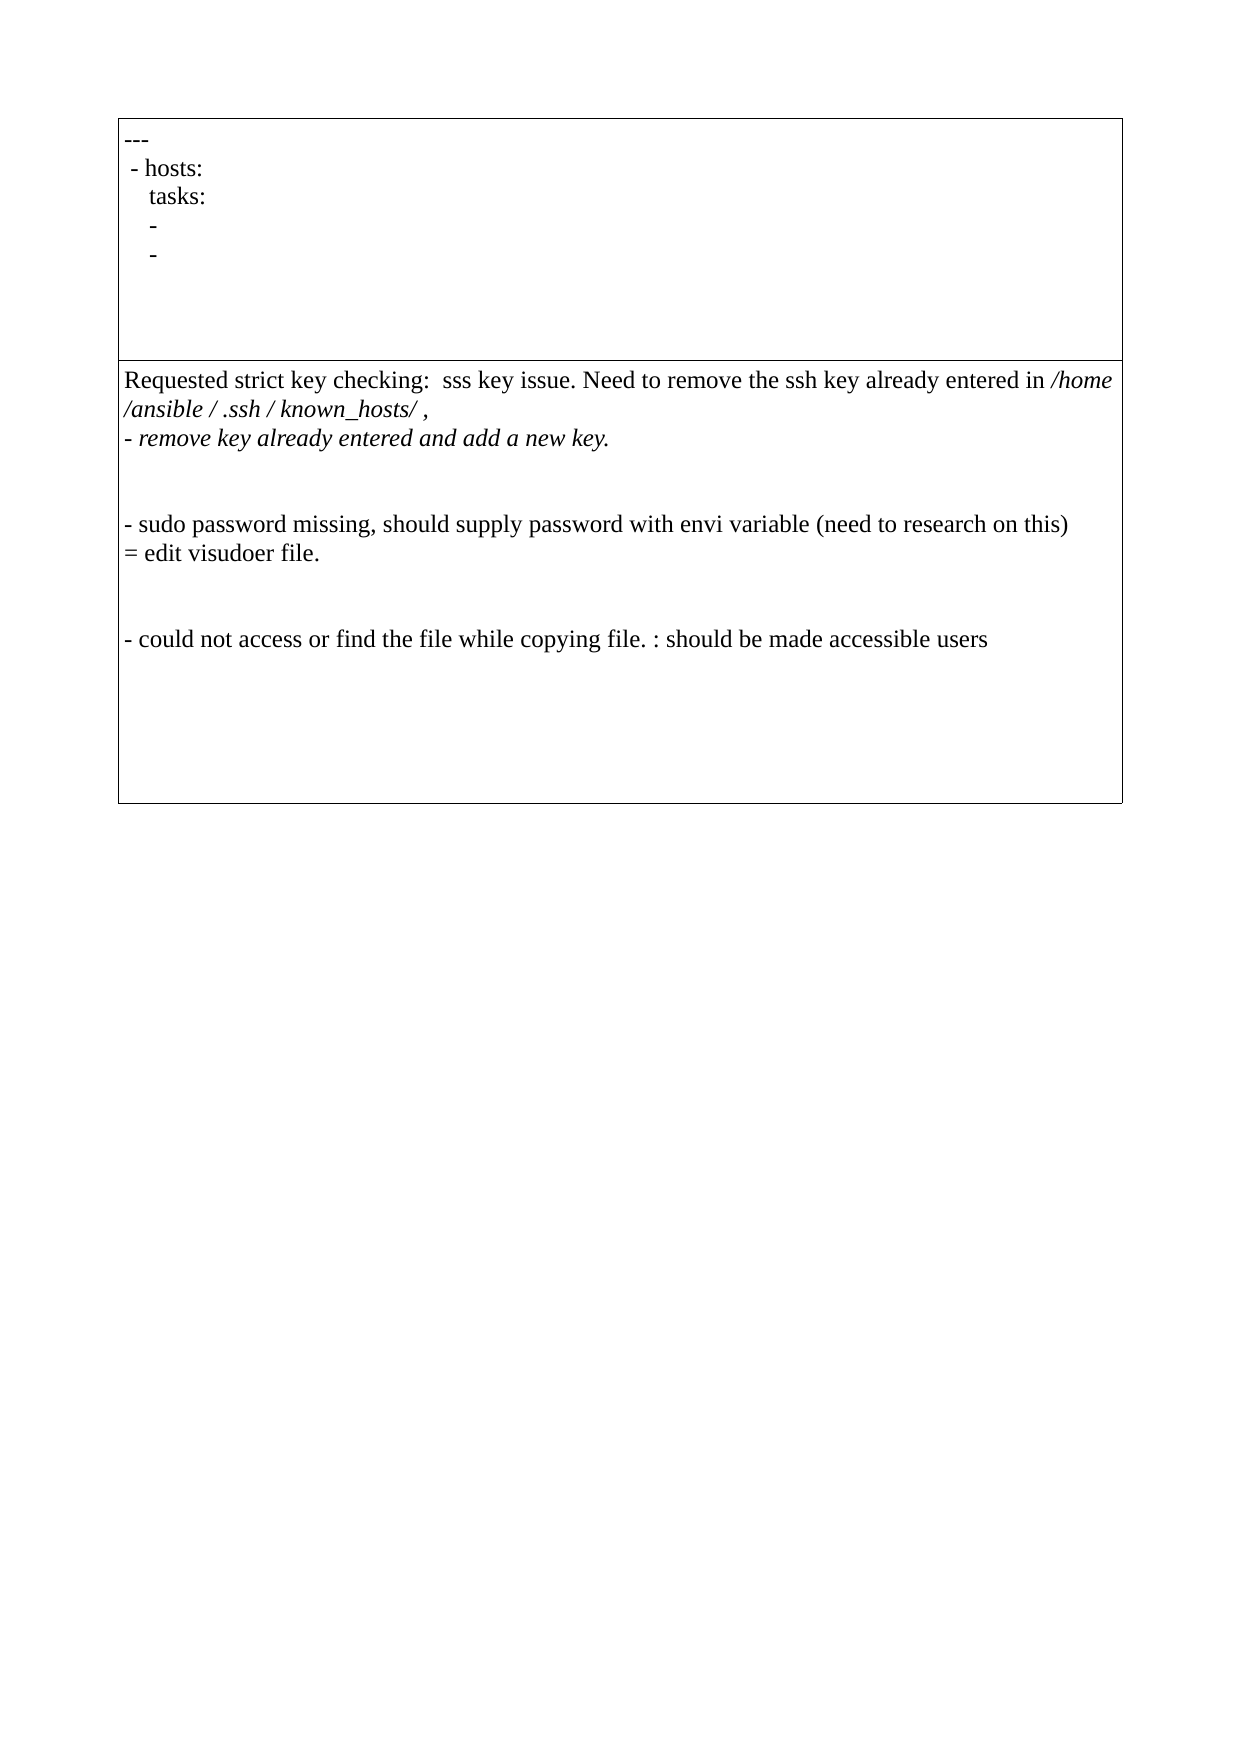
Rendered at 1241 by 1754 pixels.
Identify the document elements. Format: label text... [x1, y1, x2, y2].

table_cell Requested strict key checking: sss key issue. Need to remove the ssh key already entered in /home /ansible / .ssh / known_hosts/ , - remove key already entered and add a new key. - sudo password missing, should supply password with envi variable (need to research on this) = edit visudoer file. - could not access or find the file while copying file. : should be made accessible users [119, 361, 1122, 802]
table_cell --- - hosts: tasks: - - [119, 119, 1122, 360]
